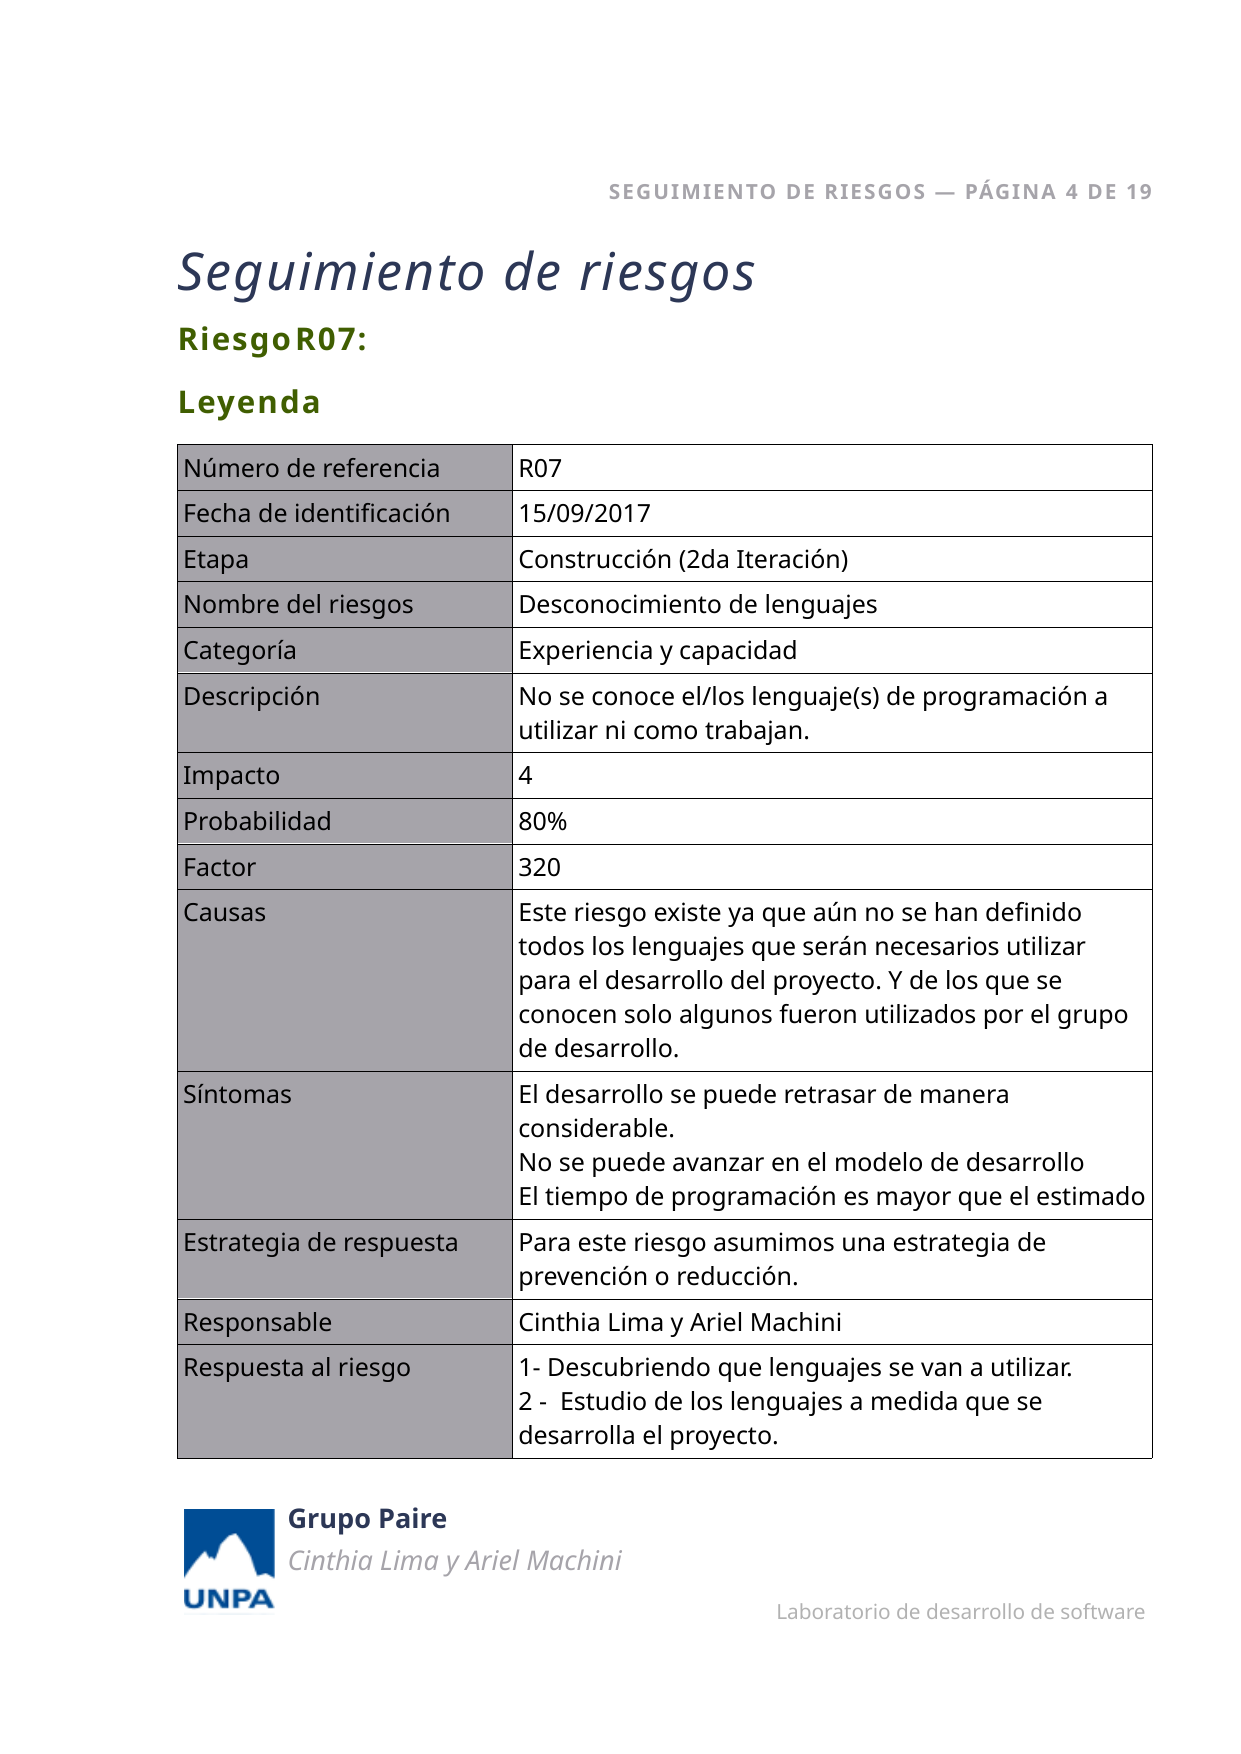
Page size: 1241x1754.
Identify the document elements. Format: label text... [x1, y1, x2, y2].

text Seguimiento de riesgos [177, 235, 1152, 306]
table_cell Síntomas [178, 1072, 512, 1219]
table_cell 1- Descubriendo que lenguajes se van a utilizar. 2 - Estudio de los lenguajes a medida que se desarrolla el proyecto. [513, 1345, 1152, 1458]
table_cell Respuesta al riesgo [178, 1345, 512, 1458]
table_cell Impacto [178, 753, 512, 798]
table_cell Construcción (2da Iteración) [513, 537, 1152, 581]
table_cell 320 [513, 845, 1152, 889]
table_cell El desarrollo se puede retrasar de manera considerable. No se puede avanzar en el modelo de desarrollo El tiempo de programación es mayor que el estimado [513, 1072, 1152, 1219]
table_cell Cinthia Lima y Ariel Machini [513, 1300, 1152, 1344]
table_cell 80% [513, 799, 1152, 843]
table_header R07 [513, 445, 1152, 490]
picture [184, 1509, 275, 1615]
table_cell Etapa [178, 537, 512, 581]
table_cell Experiencia y capacidad [513, 628, 1152, 672]
text Leyenda [177, 381, 1152, 423]
table_cell 15/09/2017 [513, 491, 1152, 536]
table_cell No se conoce el/los lenguaje(s) de programación a utilizar ni como trabajan. [513, 674, 1152, 752]
table_cell Fecha de identificación [178, 491, 512, 536]
table_cell 4 [513, 753, 1152, 798]
table_cell Este riesgo existe ya que aún no se han definido todos los lenguajes que serán necesarios utilizar para el desarrollo del proyecto. Y de los que se conocen solo algunos fueron utilizados por el grupo de desarrollo. [513, 890, 1152, 1071]
table_cell Probabilidad [178, 799, 512, 843]
table_cell Desconocimiento de lenguajes [513, 582, 1152, 627]
table_cell Para este riesgo asumimos una estrategia de prevención o reducción. [513, 1220, 1152, 1298]
table_cell Factor [178, 845, 512, 889]
table_cell Estrategia de respuesta [178, 1220, 512, 1298]
table_header Número de referencia [178, 445, 512, 490]
table_cell Categoría [178, 628, 512, 672]
table_cell Responsable [178, 1300, 512, 1344]
text Riesgo R07: [177, 317, 1152, 359]
table_cell Descripción [178, 674, 512, 752]
table_cell Causas [178, 890, 512, 1071]
table_cell Nombre del riesgos [178, 582, 512, 627]
